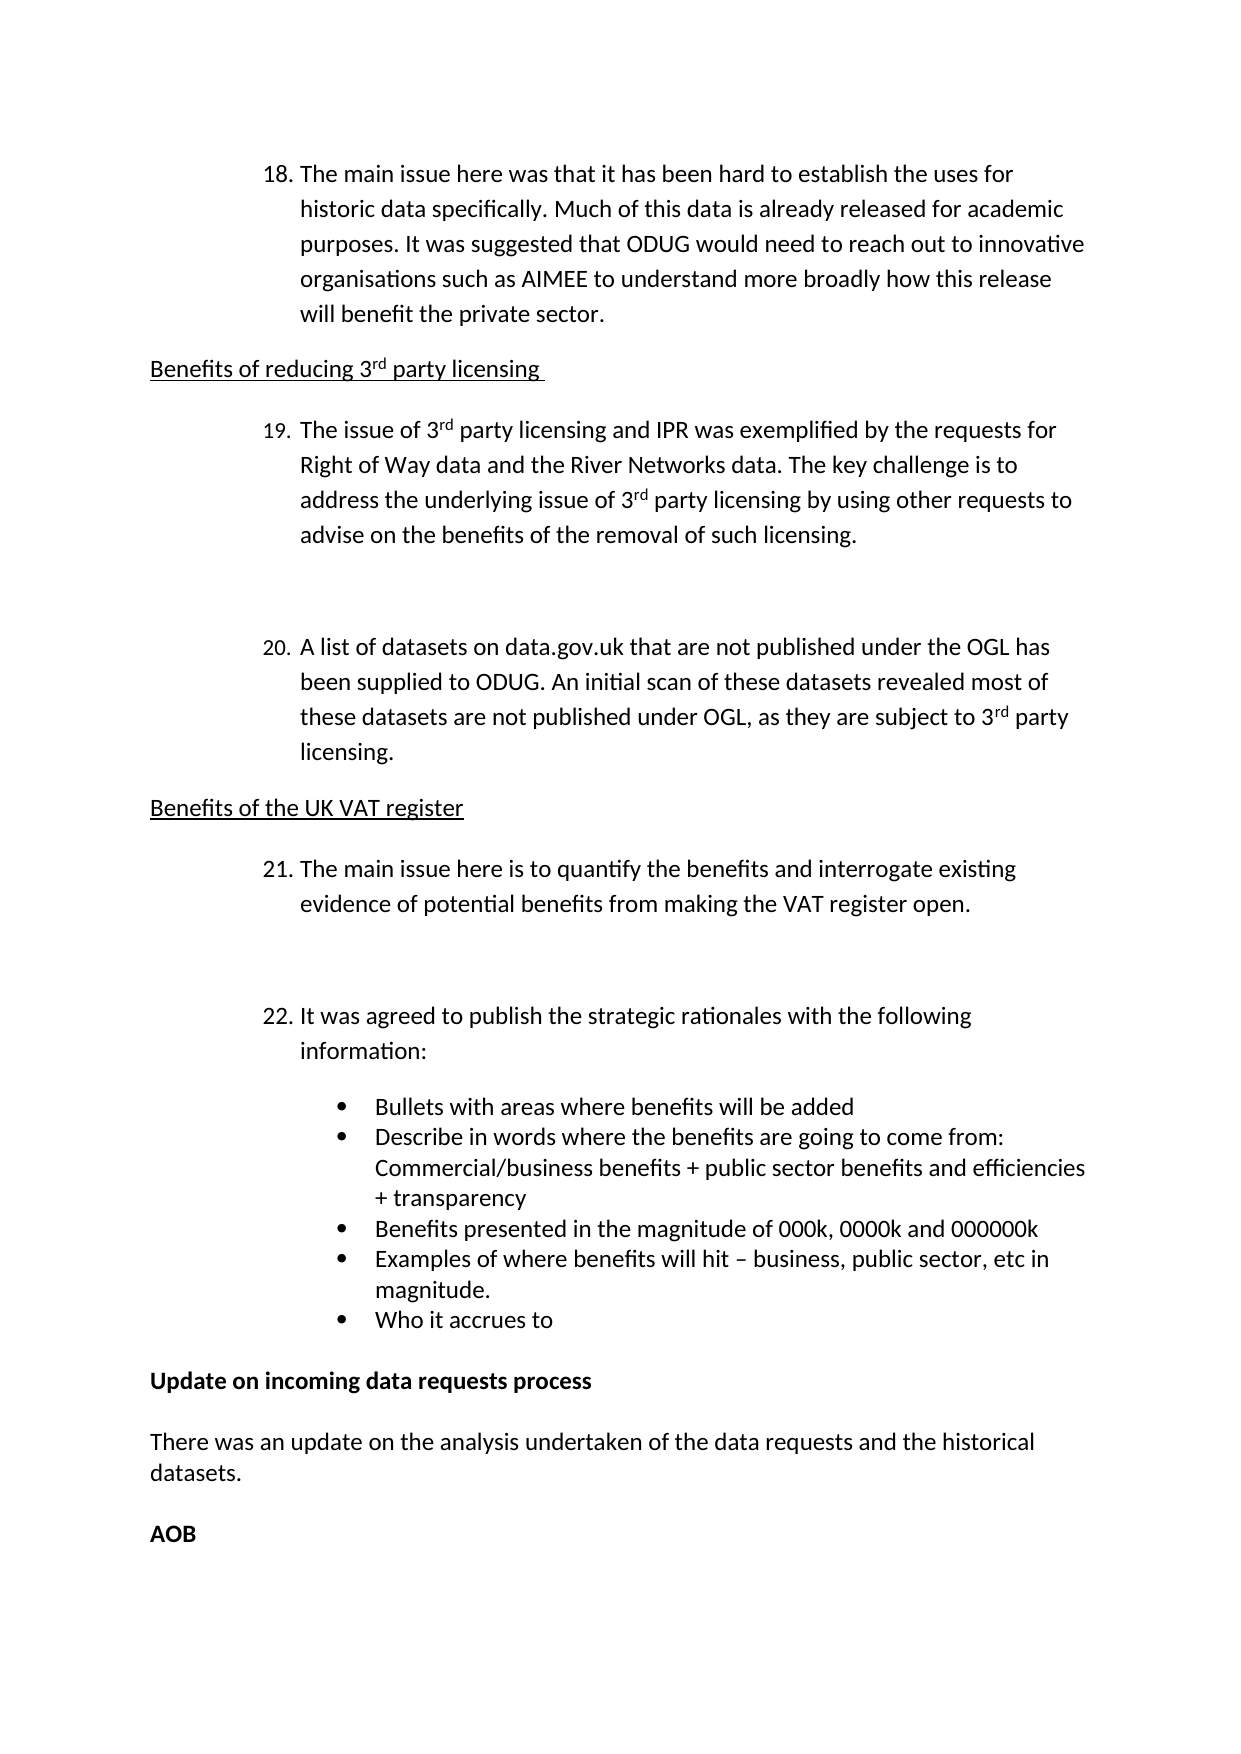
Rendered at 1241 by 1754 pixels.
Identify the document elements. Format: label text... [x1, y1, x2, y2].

list Examples of where benefits will hit – business, public sector, etc in magnitude. [337, 1243, 1090, 1304]
list A list of datasets on data.gov.uk that are not published under the OGL has been supplied to ODUG. An initial scan of these datasets revealed most of these datasets are not published under OGL, as they are subject to 3rd party licensing. [262, 631, 1090, 767]
list Describe in words where the benefits are going to come from: Commercial/business benefits + public sector benefits and efficiencies + transparency [337, 1121, 1090, 1213]
list The main issue here is to quantify the benefits and interrogate existing evidence of potential benefits from making the VAT register open. [262, 853, 1090, 919]
text AOB [150, 1518, 1090, 1548]
list Benefits presented in the magnitude of 000k, 0000k and 000000k [337, 1213, 1090, 1243]
list Bullets with areas where benefits will be added [337, 1091, 1090, 1121]
list The issue of 3rd party licensing and IPR was exemplified by the requests for Right of Way data and the River Networks data. The key challenge is to address the underlying issue of 3rd party licensing by using other requests to advise on the benefits of the removal of such licensing. [262, 415, 1090, 550]
text Benefits of reducing 3rd party licensing [150, 354, 1090, 384]
text Update on incoming data requests process [150, 1365, 1090, 1396]
list The main issue here was that it has been hard to establish the uses for historic data specifically. Much of this data is already released for academic purposes. It was suggested that ODUG would need to reach out to innovative organisations such as AIMEE to understand more broadly how this release will benefit the private sector. [262, 158, 1090, 328]
text Benefits of the UK VAT register [150, 792, 1090, 823]
list It was agreed to publish the strategic rationales with the following information: [262, 1000, 1090, 1065]
list Who it accrues to [337, 1304, 1090, 1335]
text There was an update on the analysis undertaken of the data requests and the historical datasets. [150, 1426, 1090, 1487]
